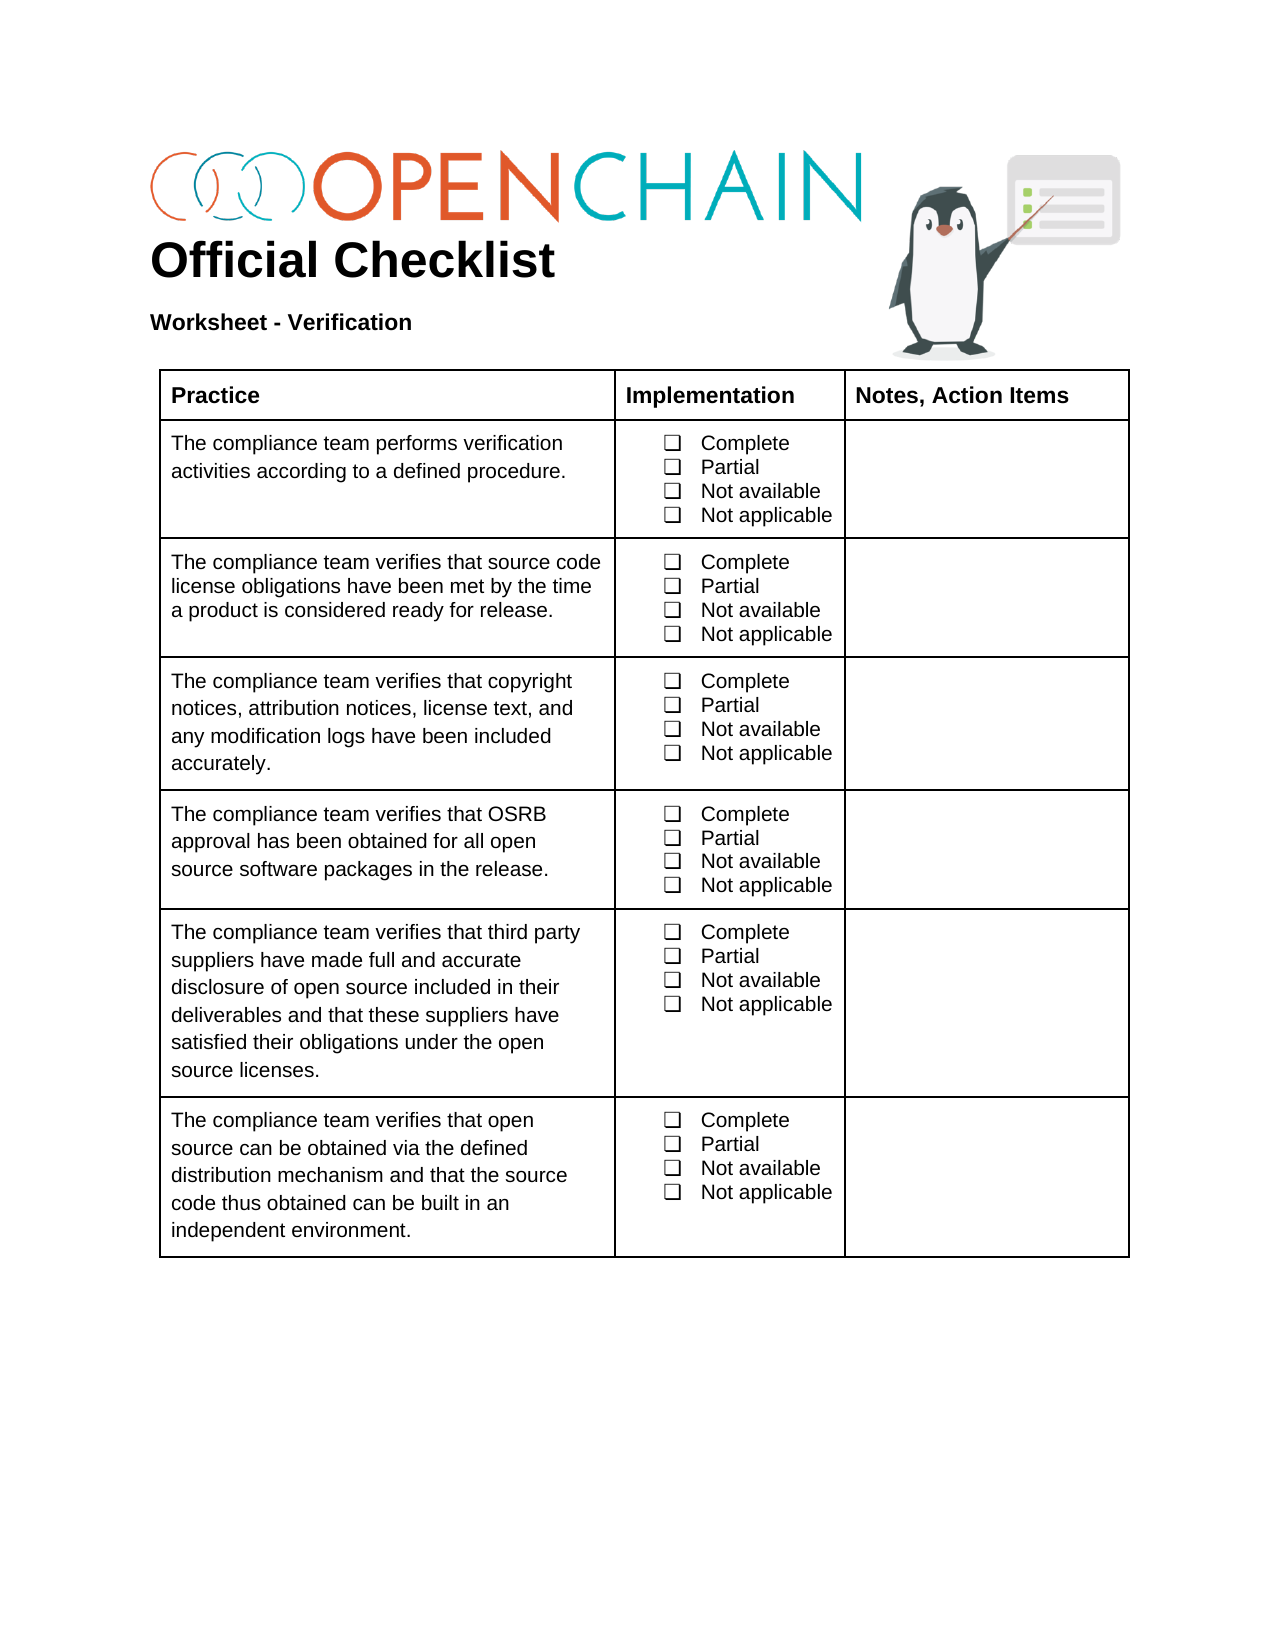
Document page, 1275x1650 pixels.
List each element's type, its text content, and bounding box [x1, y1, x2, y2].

table_cell The compliance team performs verification activities according to a defined procedure. [161, 421, 614, 537]
table_cell Complete Partial Not available Not applicable [616, 658, 844, 789]
table_cell [846, 421, 1128, 537]
table_cell Complete Partial Not available Not applicable [616, 421, 844, 537]
table_cell [846, 539, 1128, 656]
table_cell [846, 1098, 1128, 1256]
table_header Practice [161, 371, 614, 418]
table_cell [846, 910, 1128, 1096]
table_cell Complete Partial Not available Not applicable [616, 910, 844, 1096]
subtitle Official Checklist [150, 230, 910, 288]
subtitle [978, 230, 1007, 249]
table_header Implementation [616, 371, 844, 418]
text [977, 309, 1125, 335]
table_cell The compliance team verifies that source code license obligations have been met by the time a product is considered ready for release. [161, 539, 614, 656]
table_cell The compliance team verifies that open source can be obtained via the defined distribution mechanism and that the source code thus obtained can be built in an independent environment. [161, 1098, 614, 1256]
text Worksheet - Verification [150, 309, 913, 335]
table_cell Complete Partial Not available Not applicable [616, 1098, 844, 1256]
subtitle [984, 230, 1125, 288]
table_cell The compliance team verifies that third party suppliers have made full and accurate disclosure of open source included in their deliverables and that these suppliers have satisfied their obligations under the open source licenses. [161, 910, 614, 1096]
table_cell The compliance team verifies that OSRB approval has been obtained for all open source software packages in the release. [161, 791, 614, 908]
table_cell Complete Partial Not available Not applicable [616, 539, 844, 656]
table_cell [846, 791, 1128, 908]
table_cell [846, 658, 1128, 789]
table_cell The compliance team verifies that copyright notices, attribution notices, license text, and any modification logs have been included accurately. [161, 658, 614, 789]
table_header Notes, Action Items [846, 371, 1128, 418]
table_cell Complete Partial Not available Not applicable [616, 791, 844, 908]
